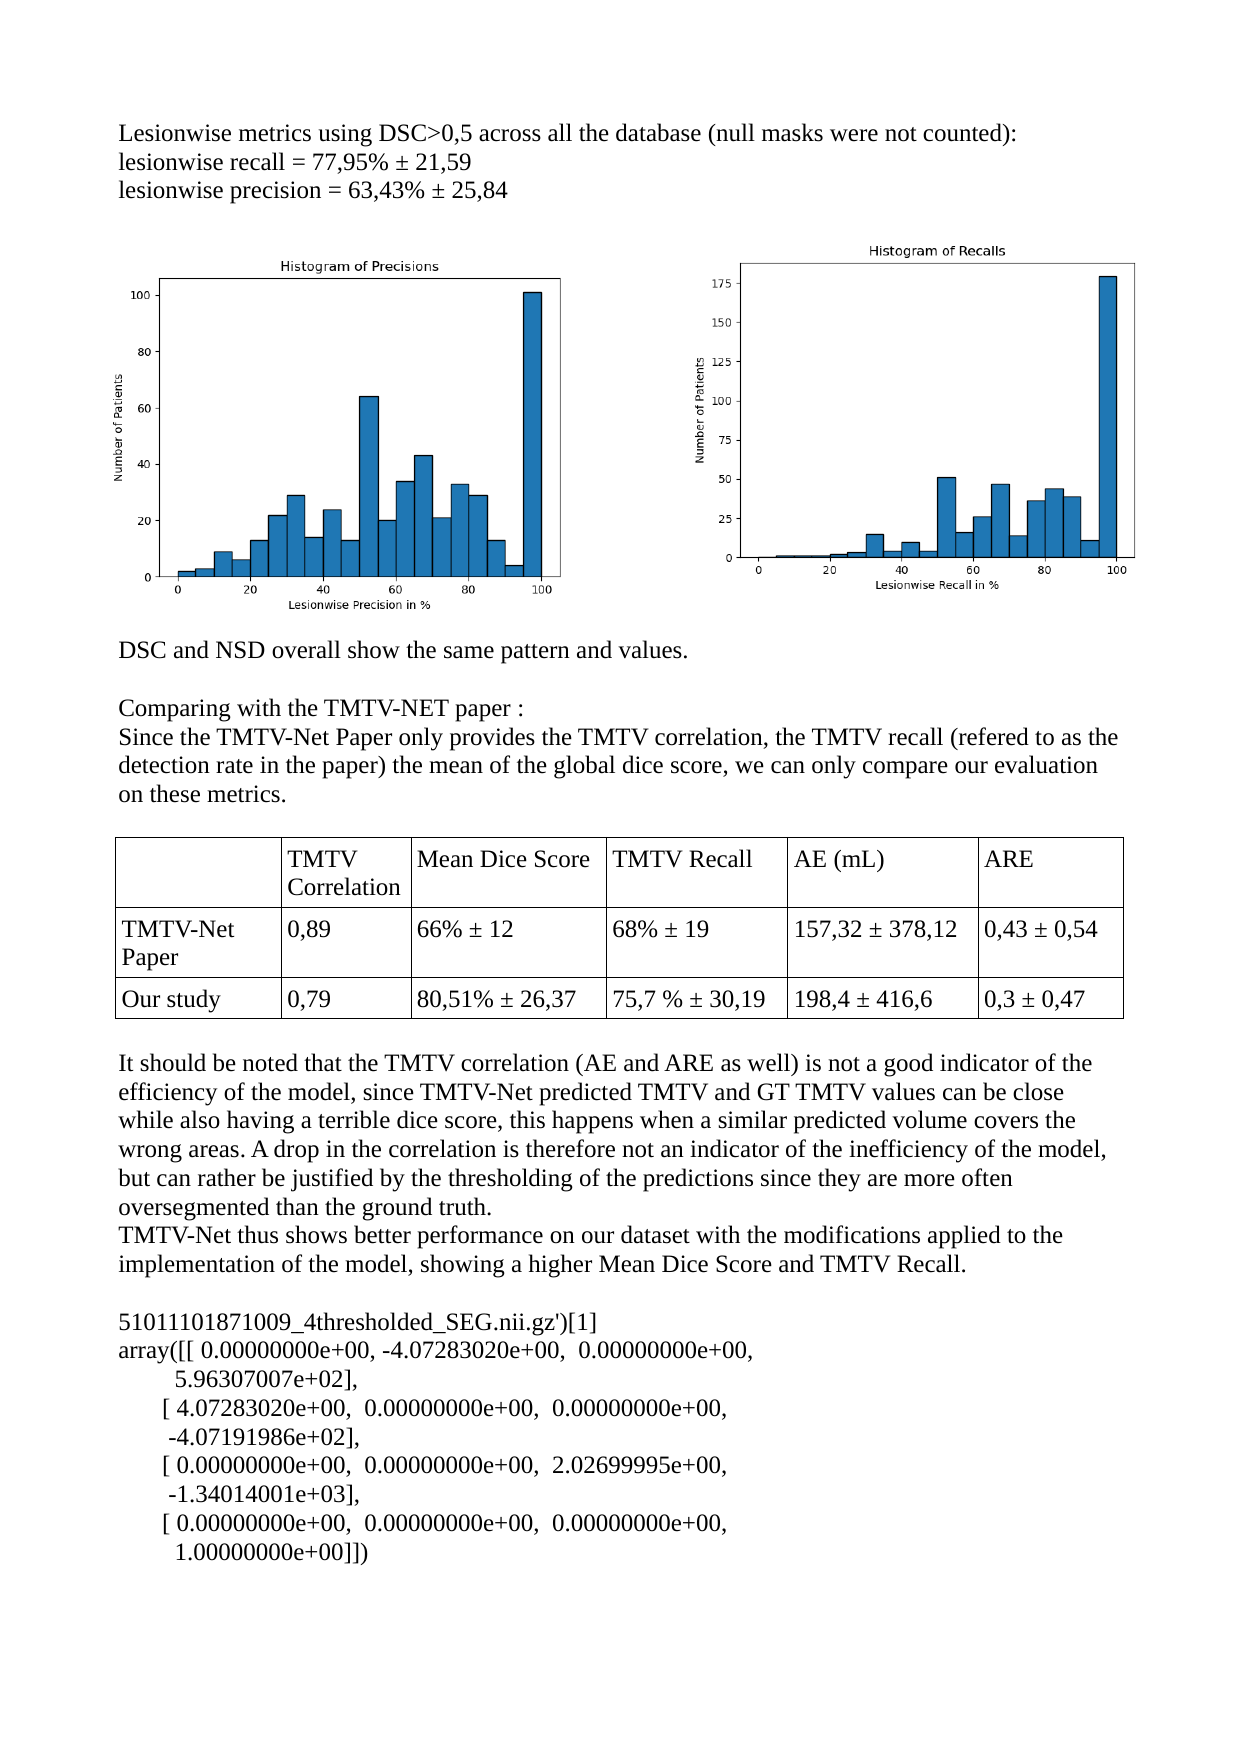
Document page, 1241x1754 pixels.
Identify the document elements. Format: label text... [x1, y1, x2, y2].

table_cell 0,3 ± 0,47 [979, 978, 1123, 1018]
table_header TMTV Correlation [282, 838, 411, 907]
text lesionwise precision = 63,43% ± 25,84 [118, 176, 1122, 204]
picture [94, 231, 610, 619]
text It should be noted that the TMTV correlation (AE and ARE as well) is not a good indicator of the efficiency of the model, since TMTV-Net predicted TMTV and GT TMTV values can be close while also having a terrible dice score, this happens when a similar predicted volume covers the wrong areas. A drop in the correlation is therefore not an indicator of the inefficiency of the model, but can rather be justified by the thresholding of the predictions since they are more often oversegmented than the ground truth. [118, 1048, 1122, 1220]
text array([[ 0.00000000e+00, -4.07283020e+00, 0.00000000e+00, [118, 1335, 1122, 1364]
text [ 0.00000000e+00, 0.00000000e+00, 2.02699995e+00, [118, 1450, 1122, 1479]
text Since the TMTV-Net Paper only provides the TMTV correlation, the TMTV recall (refered to as the detection rate in the paper) the mean of the global dice score, we can only compare our evaluation on these metrics. [118, 722, 1122, 808]
table_header TMTV Recall [607, 838, 787, 907]
text [ 4.07283020e+00, 0.00000000e+00, 0.00000000e+00, [118, 1393, 1122, 1422]
table_header AE (mL) [788, 838, 978, 907]
text Comparing with the TMTV-NET paper : [118, 693, 1122, 722]
text [ 0.00000000e+00, 0.00000000e+00, 0.00000000e+00, [118, 1508, 1122, 1537]
text lesionwise recall = 77,95% ± 21,59 [118, 147, 1122, 176]
text 5.96307007e+02], [118, 1364, 1122, 1393]
table_header ARE [979, 838, 1123, 907]
text TMTV-Net thus shows better performance on our dataset with the modifications applied to the implementation of the model, showing a higher Mean Dice Score and TMTV Recall. [118, 1220, 1122, 1278]
table_cell 157,32 ± 378,12 [788, 908, 978, 977]
table_cell 66% ± 12 [412, 908, 606, 977]
text -1.34014001e+03], [118, 1479, 1122, 1508]
text -4.07191986e+02], [118, 1422, 1122, 1450]
table_header Mean Dice Score [412, 838, 606, 907]
text DSC and NSD overall show the same pattern and values. [118, 636, 1122, 664]
table_cell 0,43 ± 0,54 [979, 908, 1123, 977]
picture [676, 216, 1185, 599]
text 51011101871009_4thresholded_SEG.nii.gz')[1] [118, 1307, 1122, 1335]
table_cell 198,4 ± 416,6 [788, 978, 978, 1018]
table_cell 80,51% ± 26,37 [412, 978, 606, 1018]
table_cell Our study [116, 978, 281, 1018]
text 1.00000000e+00]]) [118, 1537, 1122, 1565]
text Lesionwise metrics using DSC>0,5 across all the database (null masks were not counted): [118, 118, 1122, 147]
table_cell 68% ± 19 [607, 908, 787, 977]
table_cell TMTV-Net Paper [116, 908, 281, 977]
table_cell 75,7 % ± 30,19 [607, 978, 787, 1018]
table_cell 0,79 [282, 978, 411, 1018]
table_header [116, 838, 281, 907]
table_cell 0,89 [282, 908, 411, 977]
